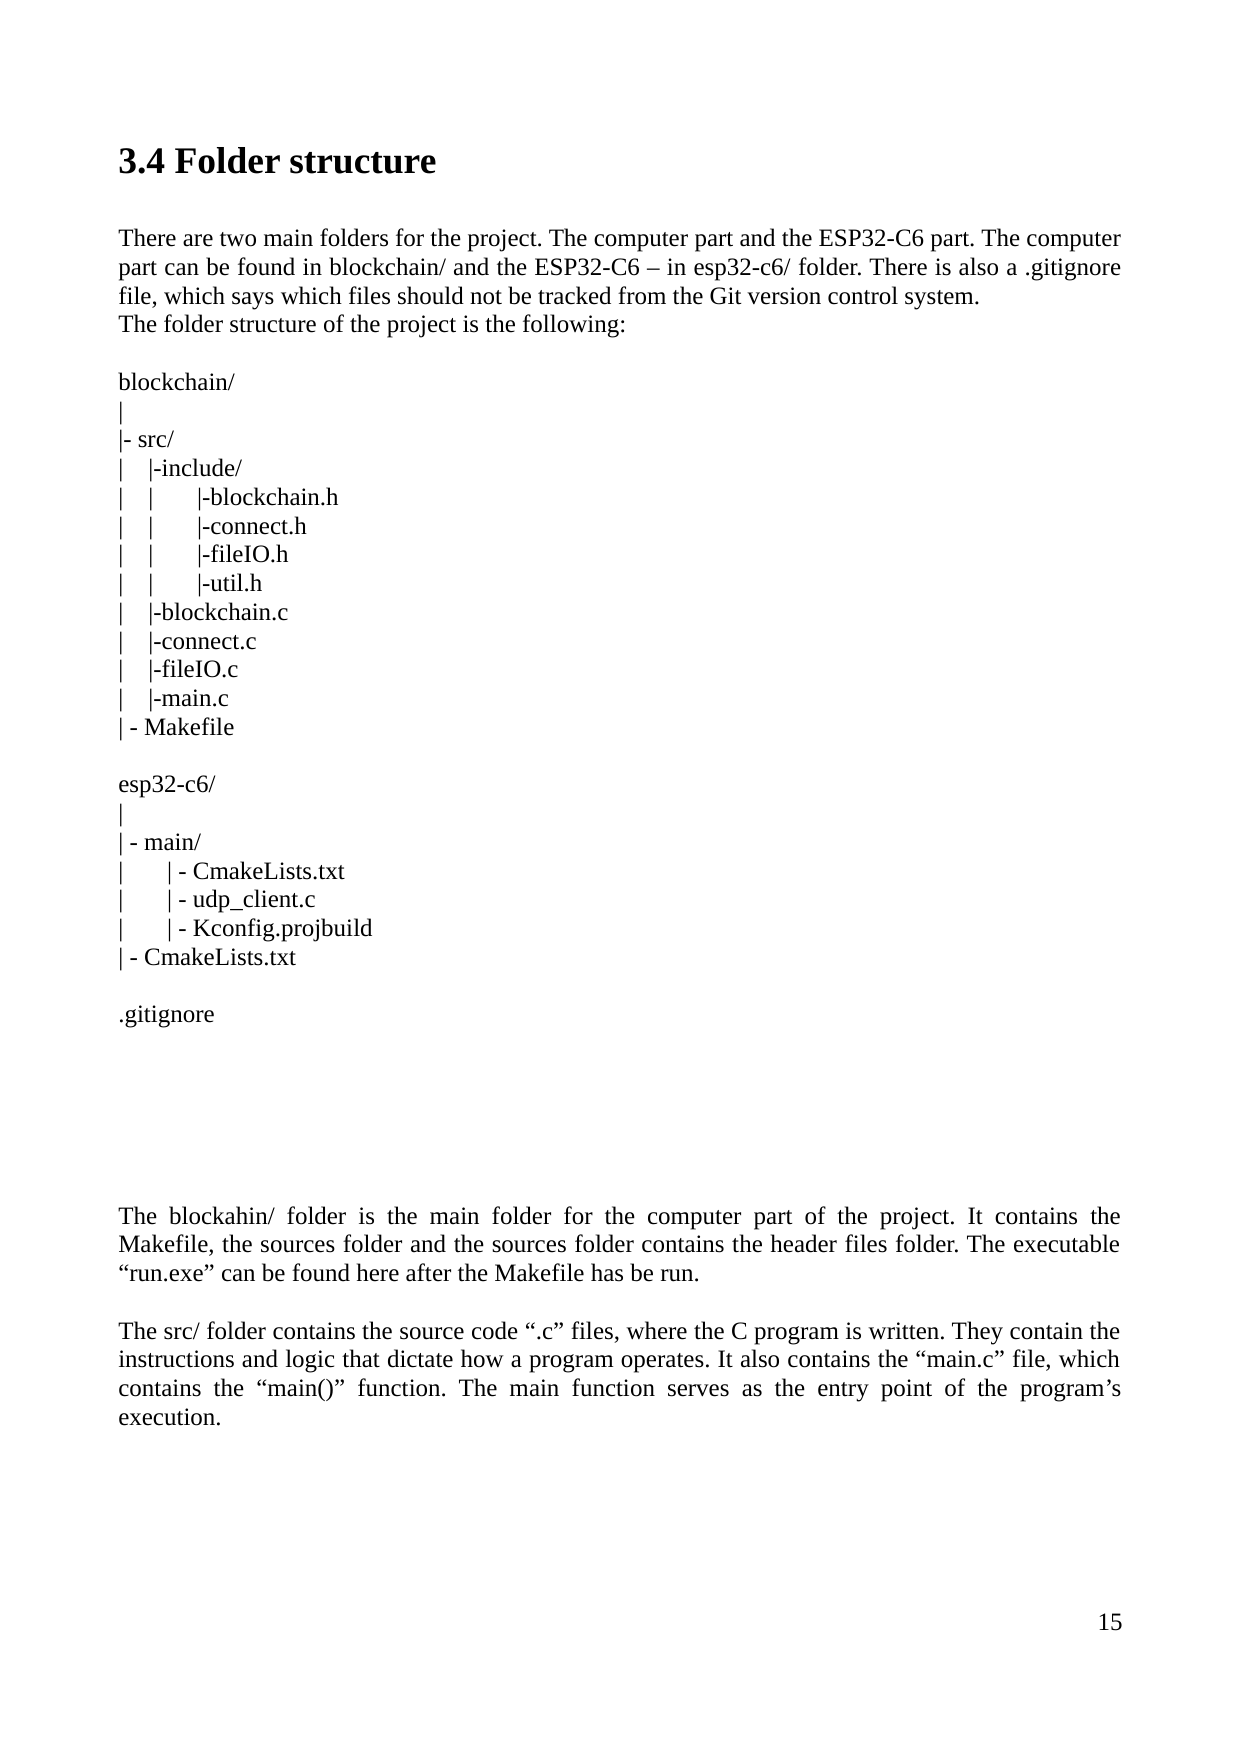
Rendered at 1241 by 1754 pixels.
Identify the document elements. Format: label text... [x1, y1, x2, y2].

text | |-blockchain.c [118, 597, 1122, 626]
text | | |-fileIO.h [118, 539, 1122, 568]
text | [118, 798, 1122, 827]
text | | - Kconfig.projbuild [118, 913, 1122, 942]
text .gitignore [118, 999, 1122, 1028]
text | [118, 396, 1122, 424]
text The folder structure of the project is the following: [118, 309, 1122, 338]
subtitle 3.4 Folder structure [118, 139, 1122, 182]
text | | |-util.h [118, 568, 1122, 597]
text | |-fileIO.c [118, 654, 1122, 683]
text The blockahin/ folder is the main folder for the computer part of the project. It contains the Makefile, the sources folder and the sources folder contains the header files folder. The executable “run.exe” can be found here after the Makefile has be run. [118, 1201, 1122, 1287]
text | - CmakeLists.txt [118, 942, 1122, 971]
text | |-include/ [118, 453, 1122, 482]
text | - Makefile [118, 712, 1122, 741]
text blockchain/ [118, 367, 1122, 396]
text | | - CmakeLists.txt [118, 856, 1122, 884]
text | |-connect.c [118, 626, 1122, 654]
text |- src/ [118, 424, 1122, 453]
text There are two main folders for the project. The computer part and the ESP32-C6 part. The computer part can be found in blockchain/ and the ESP32-C6 – in esp32-c6/ folder. There is also a .gitignore file, which says which files should not be tracked from the Git version control system. [118, 223, 1122, 309]
text The src/ folder contains the source code “.c” files, where the C program is written. They contain the instructions and logic that dictate how a program operates. It also contains the “main.c” file, which contains the “main()” function. The main function serves as the entry point of the program’s execution. [118, 1316, 1122, 1431]
text | |-main.c [118, 683, 1122, 712]
text esp32-c6/ [118, 769, 1122, 798]
text | | - udp_client.c [118, 884, 1122, 913]
text | | |-blockchain.h [118, 482, 1122, 511]
text | - main/ [118, 827, 1122, 856]
text | | |-connect.h [118, 511, 1122, 539]
